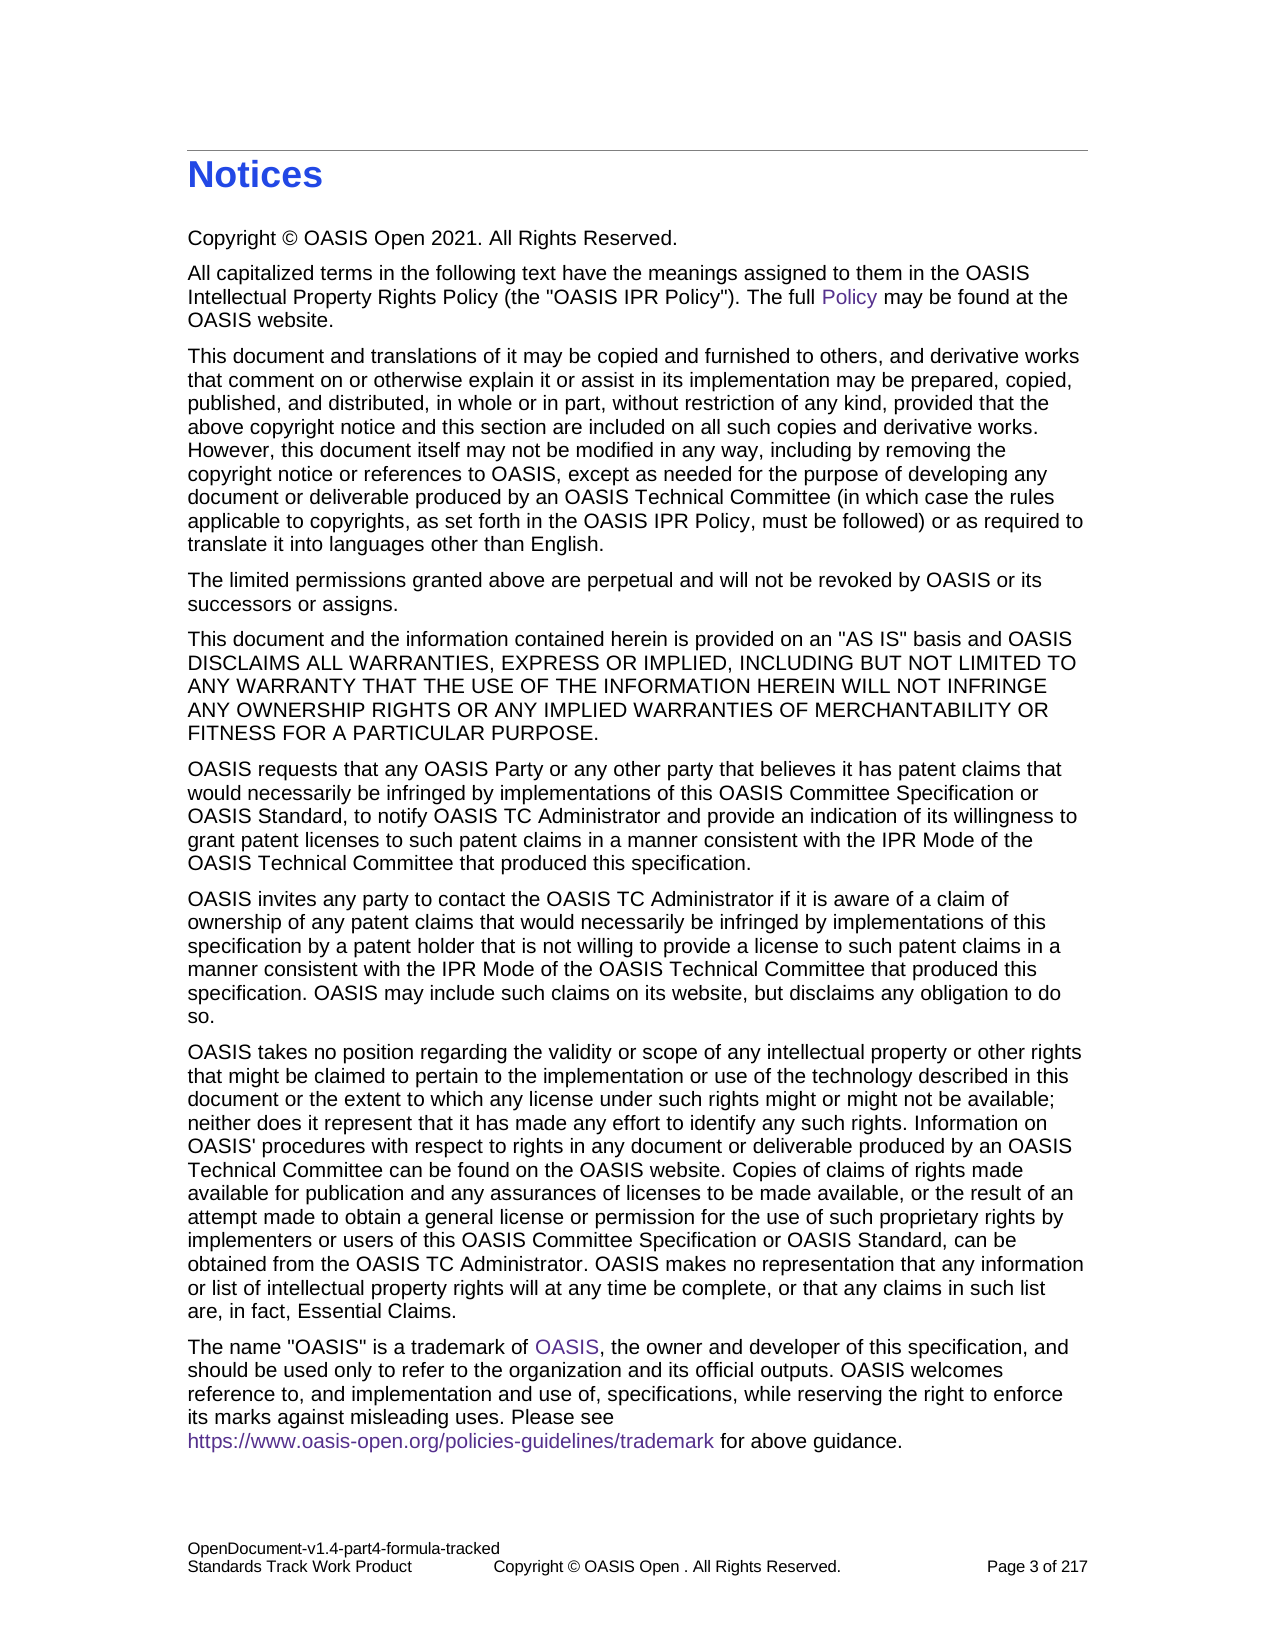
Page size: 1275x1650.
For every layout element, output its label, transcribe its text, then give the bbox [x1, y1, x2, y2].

text OASIS requests that any OASIS Party or any other party that believes it has patent claims that would necessarily be infringed by implementations of this OASIS Committee Specification or OASIS Standard, to notify OASIS TC Administrator and provide an indication of its willingness to grant patent licenses to such patent claims in a manner consistent with the IPR Mode of the OASIS Technical Committee that produced this specification. [187, 757, 1088, 875]
text This document and the information contained herein is provided on an "AS IS" basis and OASIS DISCLAIMS ALL WARRANTIES, EXPRESS OR IMPLIED, INCLUDING BUT NOT LIMITED TO ANY WARRANTY THAT THE USE OF THE INFORMATION HEREIN WILL NOT INFRINGE ANY OWNERSHIP RIGHTS OR ANY IMPLIED WARRANTIES OF MERCHANTABILITY OR FITNESS FOR A PARTICULAR PURPOSE. [187, 628, 1088, 745]
text This document and translations of it may be copied and furnished to others, and derivative works that comment on or otherwise explain it or assist in its implementation may be prepared, copied, published, and distributed, in whole or in part, without restriction of any kind, provided that the above copyright notice and this section are included on all such copies and derivative works. However, this document itself may not be modified in any way, including by removing the copyright notice or references to OASIS, except as needed for the purpose of developing any document or deliverable produced by an OASIS Technical Committee (in which case the rules applicable to copyrights, as set forth in the OASIS IPR Policy, must be followed) or as required to translate it into languages other than English. [187, 344, 1088, 556]
text The name "OASIS" is a trademark of OASIS, the owner and developer of this specification, and should be used only to refer to the organization and its official outputs. OASIS welcomes reference to, and implementation and use of, specifications, while reserving the right to enforce its marks against misleading uses. Please see https://www.oasis-open.org/policies-guidelines/trademark for above guidance. [187, 1335, 1088, 1453]
text The limited permissions granted above are perpetual and will not be revoked by OASIS or its successors or assigns. [187, 568, 1088, 616]
text OASIS invites any party to contact the OASIS TC Administrator if it is aware of a claim of ownership of any patent claims that would necessarily be infringed by implementations of this specification by a patent holder that is not willing to provide a license to such patent claims in a manner consistent with the IPR Mode of the OASIS Technical Committee that produced this specification. OASIS may include such claims on its website, but disclaims any obligation to do so. [187, 887, 1088, 1028]
text OASIS takes no position regarding the validity or scope of any intellectual property or other rights that might be claimed to pertain to the implementation or use of the technology described in this document or the extent to which any license under such rights might or might not be available; neither does it represent that it has made any effort to identify any such rights. Information on OASIS' procedures with respect to rights in any document or deliverable produced by an OASIS Technical Committee can be found on the OASIS website. Copies of claims of rights made available for publication and any assurances of licenses to be made available, or the result of an attempt made to obtain a general license or permission for the use of such proprietary rights by implementers or users of this OASIS Committee Specification or OASIS Standard, can be obtained from the OASIS TC Administrator. OASIS makes no representation that any information or list of intellectual property rights will at any time be complete, or that any claims in such list are, in fact, Essential Claims. [187, 1041, 1088, 1323]
subtitle Notices [187, 151, 1088, 195]
text All capitalized terms in the following text have the meanings assigned to them in the OASIS Intellectual Property Rights Policy (the "OASIS IPR Policy"). The full Policy may be found at the OASIS website. [187, 262, 1088, 332]
text Copyright © OASIS Open 2021. All Rights Reserved. [187, 226, 1088, 250]
